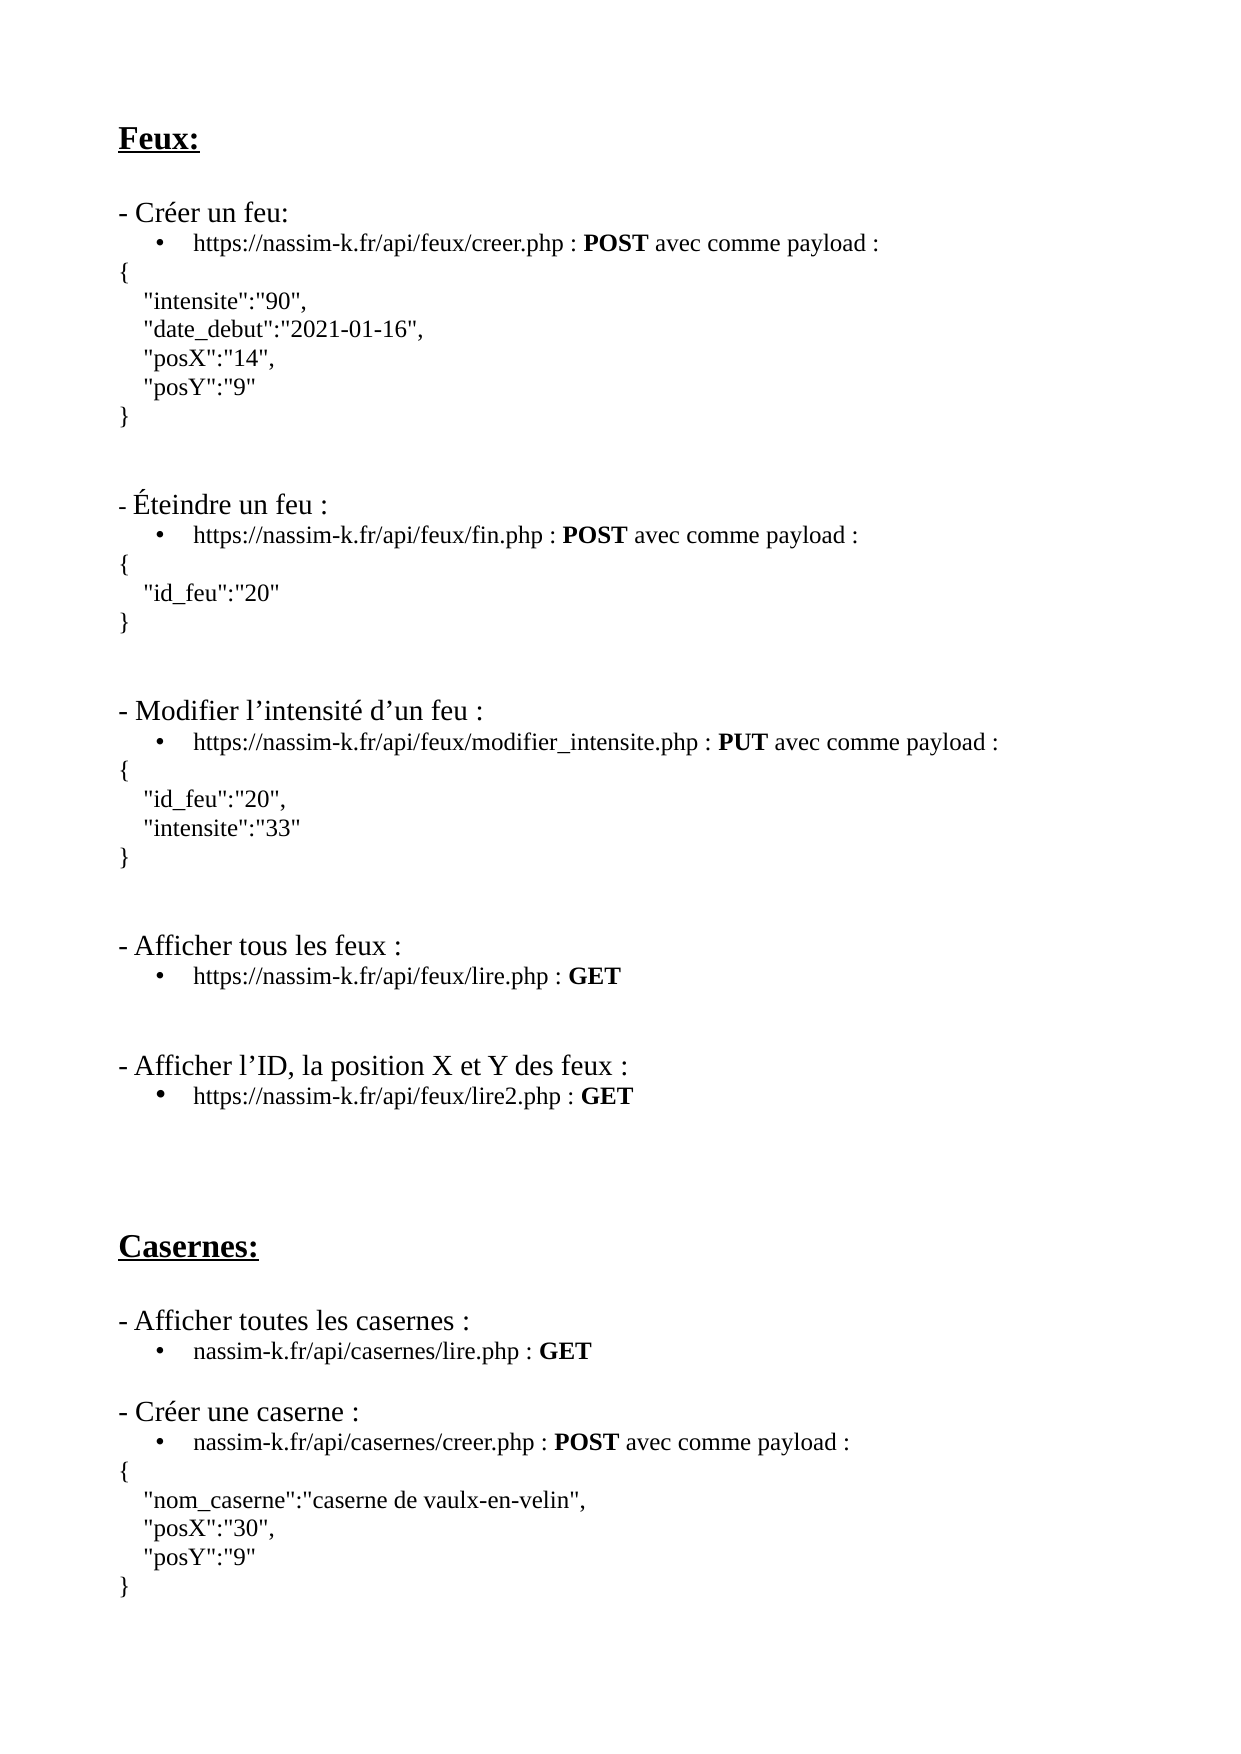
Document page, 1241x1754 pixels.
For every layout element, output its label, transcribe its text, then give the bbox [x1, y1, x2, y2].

list https://nassim-k.fr/api/feux/modifier_intensite.php : PUT avec comme payload : [156, 727, 1122, 755]
text { [118, 755, 1122, 784]
list https://nassim-k.fr/api/feux/lire2.php : GET [156, 1081, 1122, 1111]
text - Créer un feu: [118, 195, 1122, 228]
text "id_feu":"20", [118, 784, 1122, 813]
text - Modifier l’intensité d’un feu : [118, 693, 1122, 727]
list nassim-k.fr/api/casernes/lire.php : GET [156, 1336, 1122, 1365]
text { [118, 549, 1122, 578]
list https://nassim-k.fr/api/feux/fin.php : POST avec comme payload : [156, 521, 1122, 549]
list https://nassim-k.fr/api/feux/creer.php : POST avec comme payload : [156, 228, 1122, 257]
text "id_feu":"20" [118, 578, 1122, 607]
text } [118, 401, 1122, 429]
text { [118, 1456, 1122, 1485]
text { [118, 257, 1122, 286]
text "posY":"9" [118, 1542, 1122, 1571]
text "nom_caserne":"caserne de vaulx-en-velin", [118, 1485, 1122, 1513]
text } [118, 1571, 1122, 1600]
text - Afficher l’ID, la position X et Y des feux : [118, 1048, 1122, 1081]
text "posY":"9" [118, 372, 1122, 401]
text "posX":"30", [118, 1513, 1122, 1542]
text - Afficher tous les feux : [118, 928, 1122, 961]
list nassim-k.fr/api/casernes/creer.php : POST avec comme payload : [156, 1427, 1122, 1456]
text - Éteindre un feu : [118, 487, 1122, 521]
text "intensite":"90", [118, 286, 1122, 314]
text "posX":"14", [118, 343, 1122, 372]
text - Afficher toutes les casernes : [118, 1303, 1122, 1336]
text } [118, 842, 1122, 870]
text "date_debut":"2021-01-16", [118, 314, 1122, 343]
text - Créer une caserne : [118, 1394, 1122, 1427]
text "intensite":"33" [118, 813, 1122, 842]
text } [118, 607, 1122, 636]
text Feux: [118, 118, 1122, 156]
list https://nassim-k.fr/api/feux/lire.php : GET [156, 961, 1122, 990]
text Casernes: [118, 1226, 1122, 1264]
